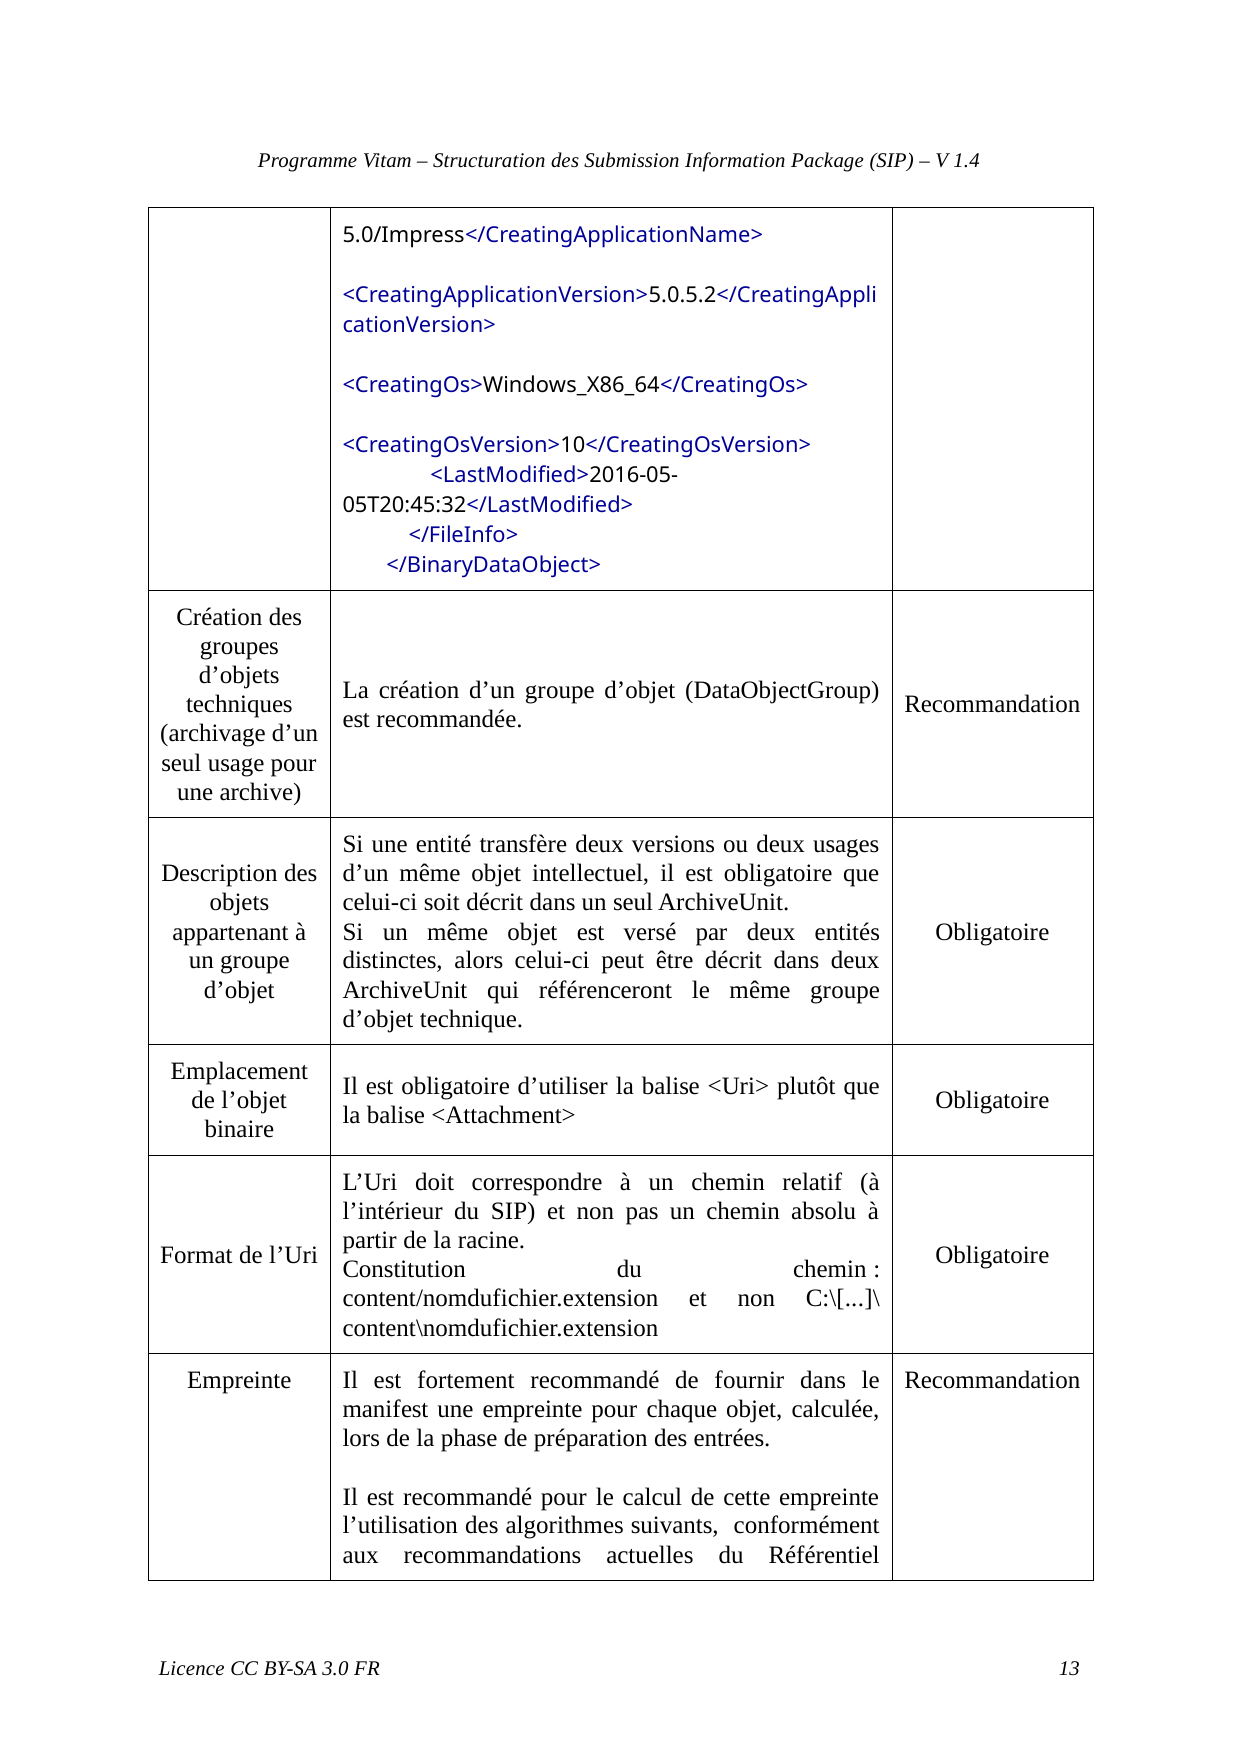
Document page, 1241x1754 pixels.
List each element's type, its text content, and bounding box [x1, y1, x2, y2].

table_cell Obligatoire [893, 1156, 1093, 1353]
table_cell Création des groupes d’objets techniques (archivage d’un seul usage pour une archive) [149, 591, 330, 817]
table_cell Empreinte [149, 1354, 330, 1580]
table_cell La création d’un groupe d’objet (DataObjectGroup) est recommandée. [331, 591, 892, 817]
table_cell Obligatoire [893, 1045, 1093, 1155]
table_cell Il est obligatoire d’utiliser la balise <Uri> plutôt que la balise <Attachment> [331, 1045, 892, 1155]
table_cell 5.0/Impress</CreatingApplicationName> <CreatingApplicationVersion>5.0.5.2</CreatingApplicationVersion> <CreatingOs>Windows_X86_64</CreatingOs> <CreatingOsVersion>10</CreatingOsVersion> <LastModified>2016-05-05T20:45:32</LastModified> </FileInfo> </BinaryDataObject> [331, 208, 892, 590]
table_cell Recommandation [893, 1354, 1093, 1580]
table_cell [149, 208, 330, 590]
table_cell L’Uri doit correspondre à un chemin relatif (à l’intérieur du SIP) et non pas un chemin absolu à partir de la racine. Constitution du chemin : content/nomdufichier.extension et non C:\[...]\content\nomdufichier.extension [331, 1156, 892, 1353]
table_cell [893, 208, 1093, 590]
table_cell Emplacement de l’objet binaire [149, 1045, 330, 1155]
table_cell Description des objets appartenant à un groupe d’objet [149, 818, 330, 1044]
table_cell Format de l’Uri [149, 1156, 330, 1353]
table_cell Obligatoire [893, 818, 1093, 1044]
table_cell Recommandation [893, 591, 1093, 817]
table_cell Si une entité transfère deux versions ou deux usages d’un même objet intellectuel, il est obligatoire que celui-ci soit décrit dans un seul ArchiveUnit. Si un même objet est versé par deux entités distinctes, alors celui-ci peut être décrit dans deux ArchiveUnit qui référenceront le même groupe d’objet technique. [331, 818, 892, 1044]
table_cell Il est fortement recommandé de fournir dans le manifest une empreinte pour chaque objet, calculée, lors de la phase de préparation des entrées. Il est recommandé pour le calcul de cette empreinte l’utilisation des algorithmes suivants, conformément aux recommandations actuelles du Référentiel [331, 1354, 892, 1580]
